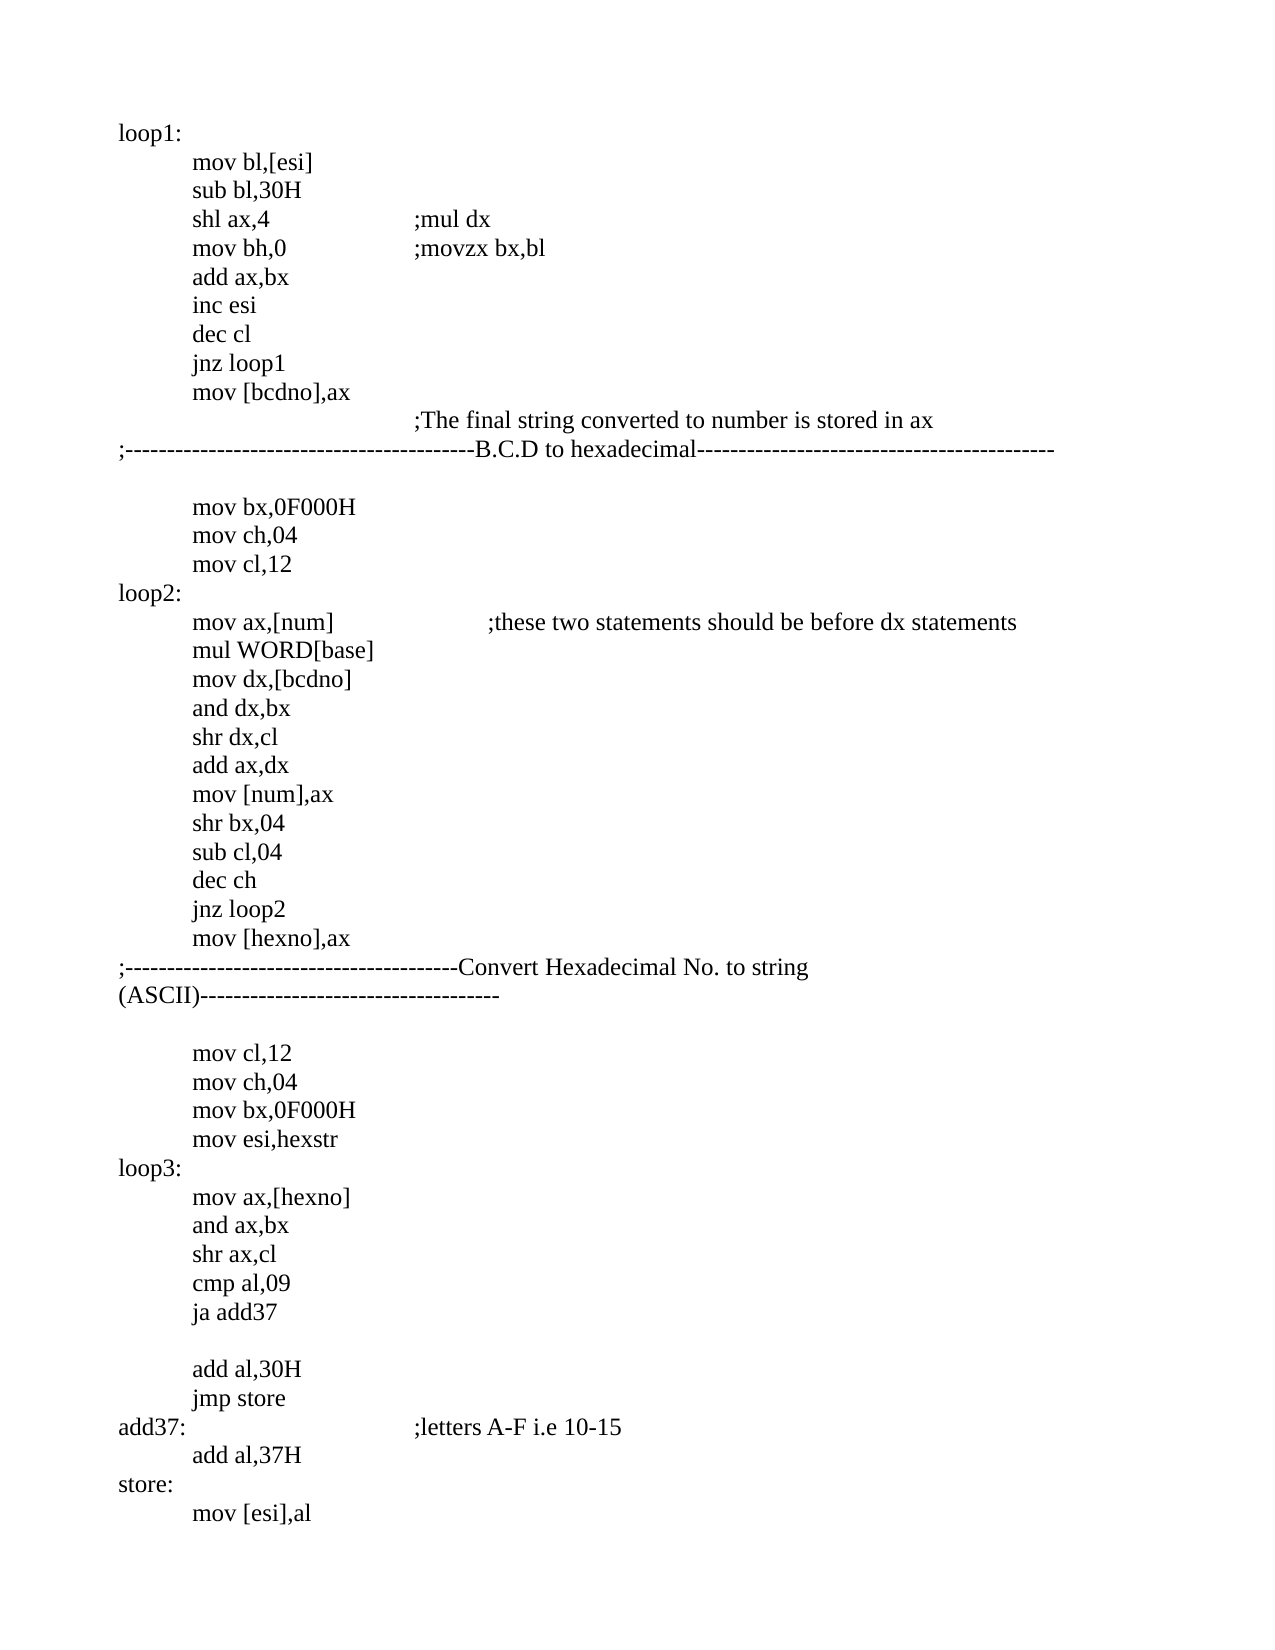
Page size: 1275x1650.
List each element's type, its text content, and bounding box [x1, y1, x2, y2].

text store: [118, 1469, 1157, 1498]
text inc esi [118, 291, 1157, 319]
text mov [esi],al [118, 1498, 1157, 1527]
text add ax,dx [118, 751, 1157, 779]
text mov bx,0F000H [118, 492, 1157, 521]
text mov cl,12 [118, 549, 1157, 578]
text loop3: [118, 1153, 1157, 1182]
text sub cl,04 [118, 837, 1157, 866]
text dec cl [118, 319, 1157, 348]
text loop2: [118, 578, 1157, 607]
text mov bx,0F000H [118, 1096, 1157, 1124]
text loop1: [118, 118, 1157, 147]
text jmp store [118, 1383, 1157, 1412]
text mov ch,04 [118, 521, 1157, 549]
text dec ch [118, 866, 1157, 894]
text mov [hexno],ax [118, 923, 1157, 952]
text shl ax,4 ;mul dx [118, 204, 1157, 233]
text add ax,bx [118, 262, 1157, 291]
text ;----------------------------------------Convert Hexadecimal No. to string (ASCII)------------------------------------ [118, 952, 1157, 1009]
text add al,37H [118, 1441, 1157, 1469]
text mov bh,0 ;movzx bx,bl [118, 233, 1157, 262]
text mov [bcdno],ax [118, 377, 1157, 406]
text and ax,bx [118, 1211, 1157, 1239]
text add37: ;letters A-F i.e 10-15 [118, 1412, 1157, 1441]
text jnz loop2 [118, 894, 1157, 923]
text shr dx,cl [118, 722, 1157, 751]
text ;------------------------------------------B.C.D to hexadecimal------------------------------------------- [118, 434, 1157, 463]
text cmp al,09 [118, 1268, 1157, 1297]
text sub bl,30H [118, 176, 1157, 204]
text mov bl,[esi] [118, 147, 1157, 176]
text shr ax,cl [118, 1239, 1157, 1268]
text mov ax,[num] ;these two statements should be before dx statements [118, 607, 1157, 636]
text mov ch,04 [118, 1067, 1157, 1096]
text shr bx,04 [118, 808, 1157, 837]
text mul WORD[base] [118, 636, 1157, 664]
text mov [num],ax [118, 779, 1157, 808]
text mov cl,12 [118, 1038, 1157, 1067]
text ;The final string converted to number is stored in ax [118, 406, 1157, 434]
text mov dx,[bcdno] [118, 664, 1157, 693]
text mov esi,hexstr [118, 1124, 1157, 1153]
text and dx,bx [118, 693, 1157, 722]
text jnz loop1 [118, 348, 1157, 377]
text ja add37 [118, 1297, 1157, 1326]
text mov ax,[hexno] [118, 1182, 1157, 1211]
text add al,30H [118, 1354, 1157, 1383]
